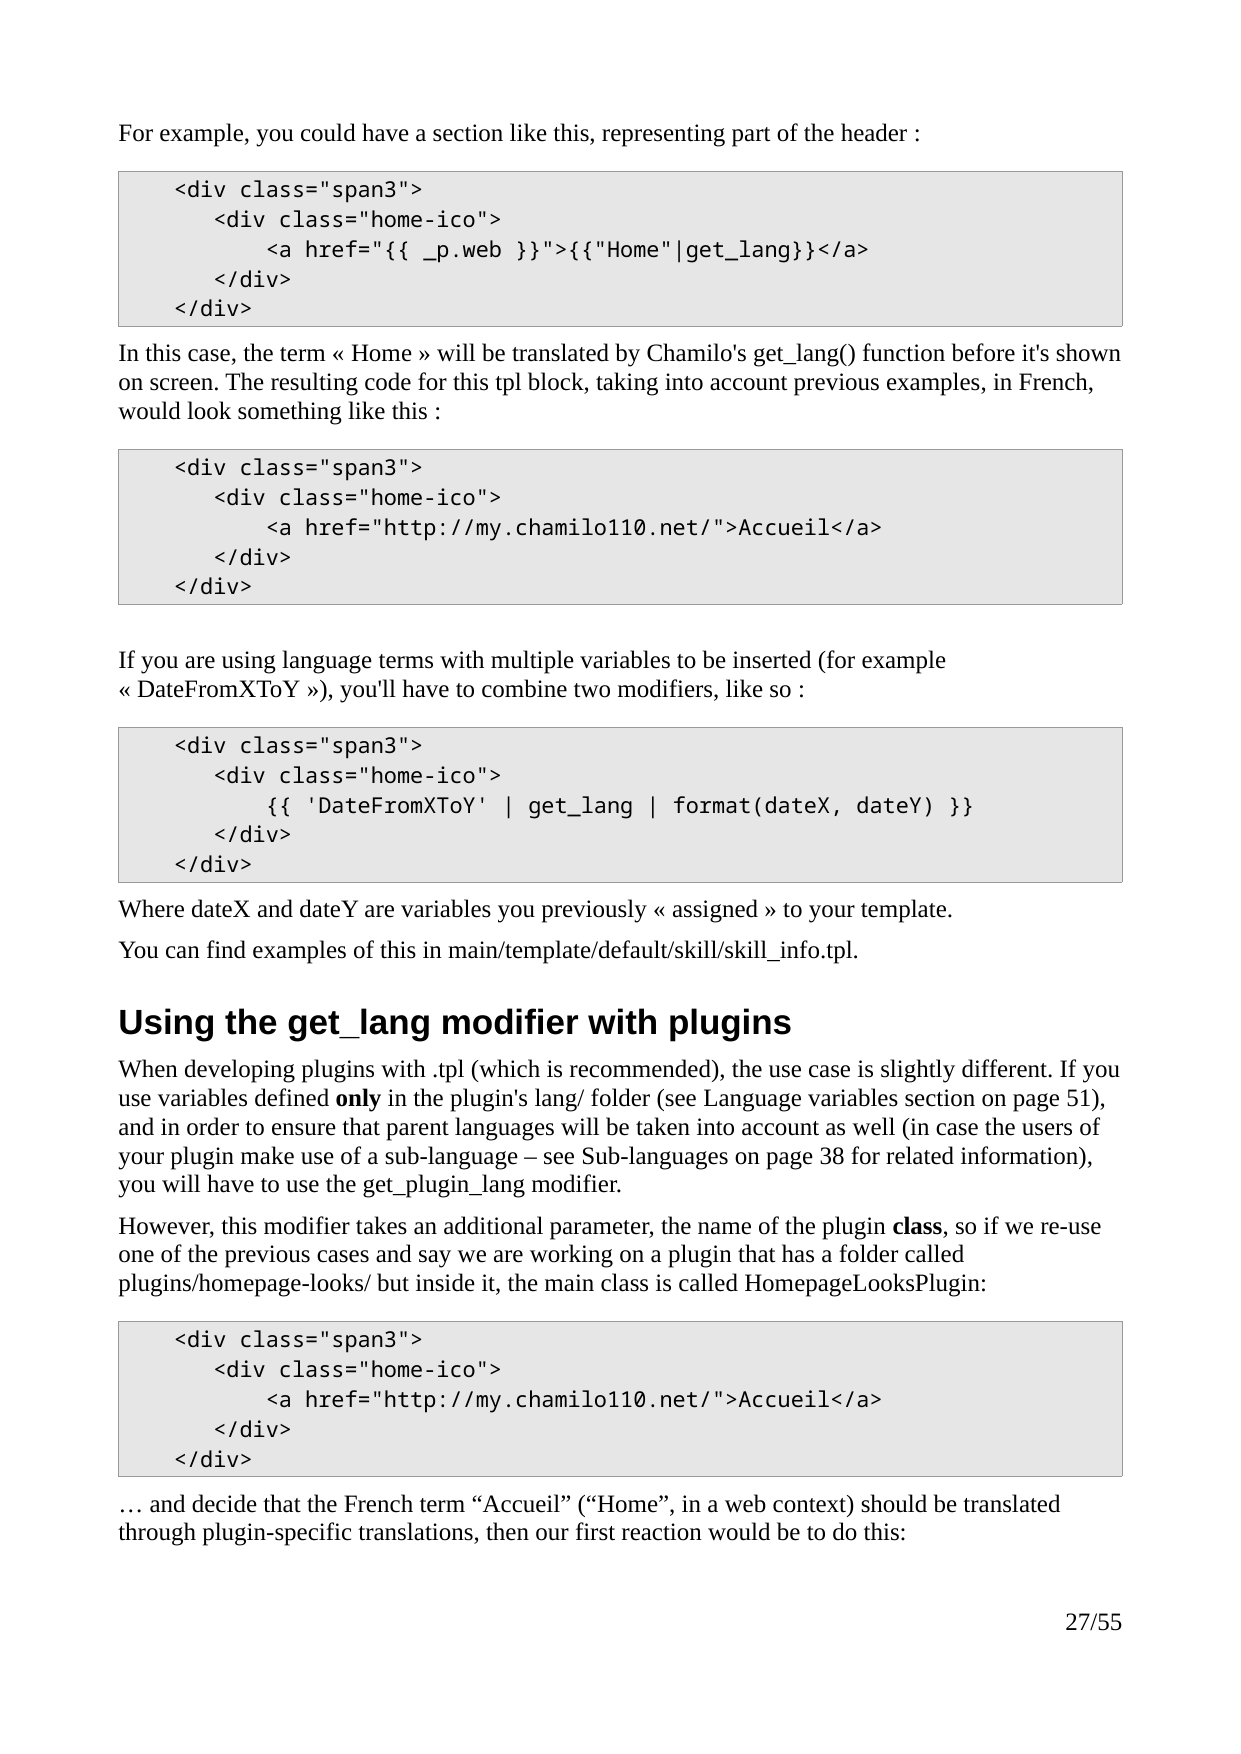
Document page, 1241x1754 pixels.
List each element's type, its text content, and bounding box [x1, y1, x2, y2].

text <div class="span3"> <div class="home-ico"> {{ 'DateFromXToY' | get_lang | format(dateX, dateY) }} </div> </div> [119, 728, 1122, 882]
text However, this modifier takes an additional parameter, the name of the plugin class, so if we re-use one of the previous cases and say we are working on a plugin that has a folder called plugins/homepage-looks/ but inside it, the main class is called HomepageLooksPlugin: [118, 1211, 1122, 1297]
text Where dateX and dateY are variables you previously « assigned » to your template. [118, 894, 1122, 923]
text <div class="span3"> <div class="home-ico"> <a href="{{ _p.web }}">{{"Home"|get_lang}}</a> </div> </div> [119, 172, 1122, 326]
text … and decide that the French term “Accueil” (“Home”, in a web context) should be translated through plugin-specific translations, then our first reaction would be to do this: [118, 1489, 1122, 1546]
text When developing plugins with .tpl (which is recommended), the use case is slightly different. If you use variables defined only in the plugin's lang/ folder (see Language variables section on page 48), and in order to ensure that parent languages will be taken into account as well (in case the users of your plugin make use of a sub-language – see Sub-languages on page 36 for related information), you will have to use the get_plugin_lang modifier. [118, 1054, 1122, 1198]
text If you are using language terms with multiple variables to be inserted (for example « DateFromXToY »), you'll have to combine two modifiers, like so : [118, 616, 1122, 703]
text <div class="span3"> <div class="home-ico"> <a href="http://my.chamilo110.net/">Accueil</a> </div> </div> [119, 450, 1122, 604]
text For example, you could have a section like this, representing part of the header : [118, 118, 1122, 147]
subtitle Using the get_lang modifier with plugins [118, 1002, 1122, 1042]
text <div class="span3"> <div class="home-ico"> <a href="http://my.chamilo110.net/">Accueil</a> </div> </div> [119, 1322, 1122, 1476]
text You can find examples of this in main/template/default/skill/skill_info.tpl. [118, 936, 1122, 964]
text In this case, the term « Home » will be translated by Chamilo's get_lang() function before it's shown on screen. The resulting code for this tpl block, taking into account previous examples, in French, would look something like this : [118, 338, 1122, 425]
